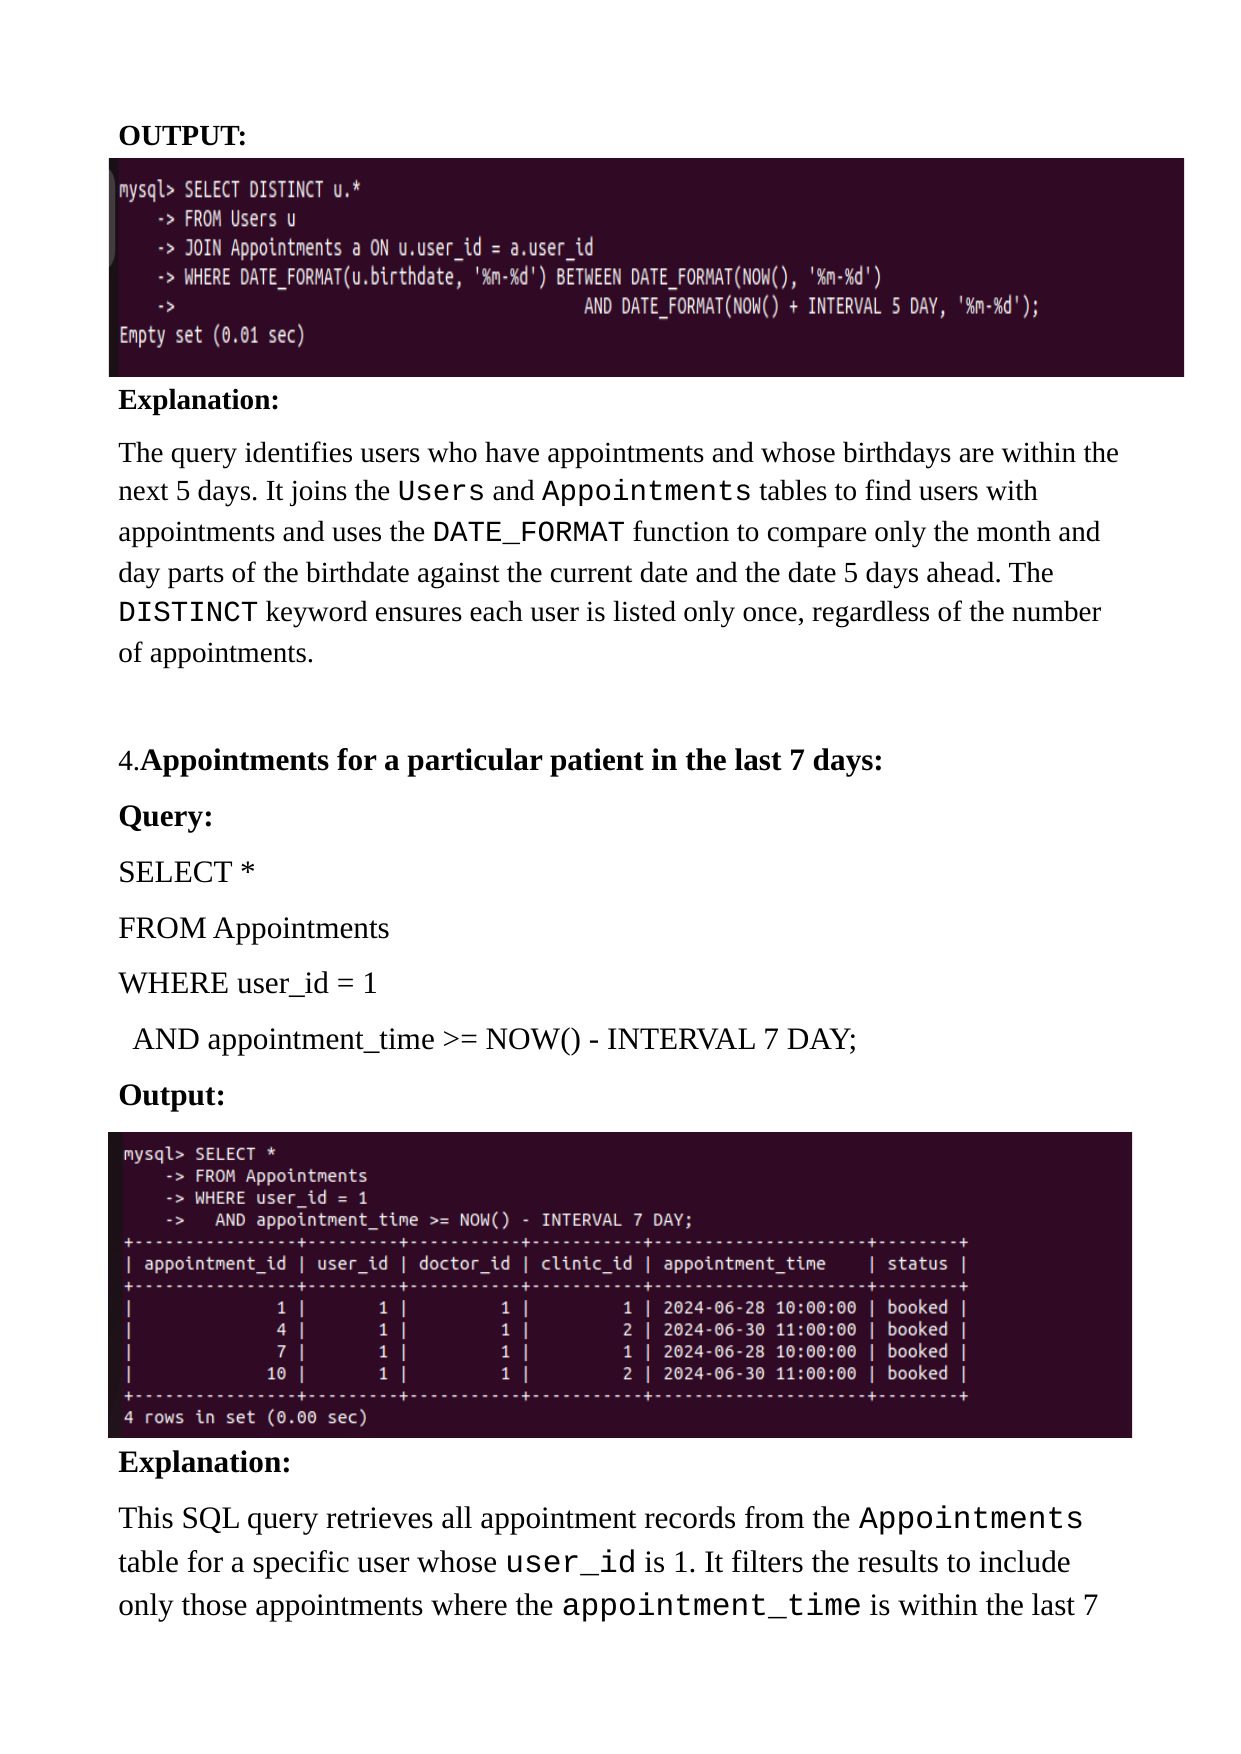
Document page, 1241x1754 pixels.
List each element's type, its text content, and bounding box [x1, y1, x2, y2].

text 4.Appointments for a particular patient in the last 7 days: [118, 741, 1122, 777]
picture [108, 1132, 1133, 1438]
text Query: [118, 797, 1122, 833]
text Explanation: [118, 1438, 1122, 1479]
text AND appointment_time >= NOW() - INTERVAL 7 DAY; [118, 1021, 1122, 1057]
text WHERE user_id = 1 [118, 965, 1122, 1001]
text The query identifies users who have appointments and whose birthdays are within the next 5 days. It joins the Users and Appointments tables to find users with appointments and uses the DATE_FORMAT function to compare only the month and day parts of the birthdate against the current date and the date 5 days ahead. The DISTINCT keyword ensures each user is listed only once, regardless of the number of appointments. [118, 435, 1122, 669]
text OUTPUT: [118, 118, 1122, 152]
text Explanation: [118, 377, 1122, 415]
picture [108, 158, 1185, 377]
text This SQL query retrieves all appointment records from the Appointments table for a specific user whose user_id is 1. It filters the results to include only those appointments where the appointment_time is within the last 7 [118, 1499, 1122, 1625]
text SELECT * [118, 853, 1122, 889]
text FROM Appointments [118, 909, 1122, 945]
text Output: [118, 1076, 1122, 1112]
